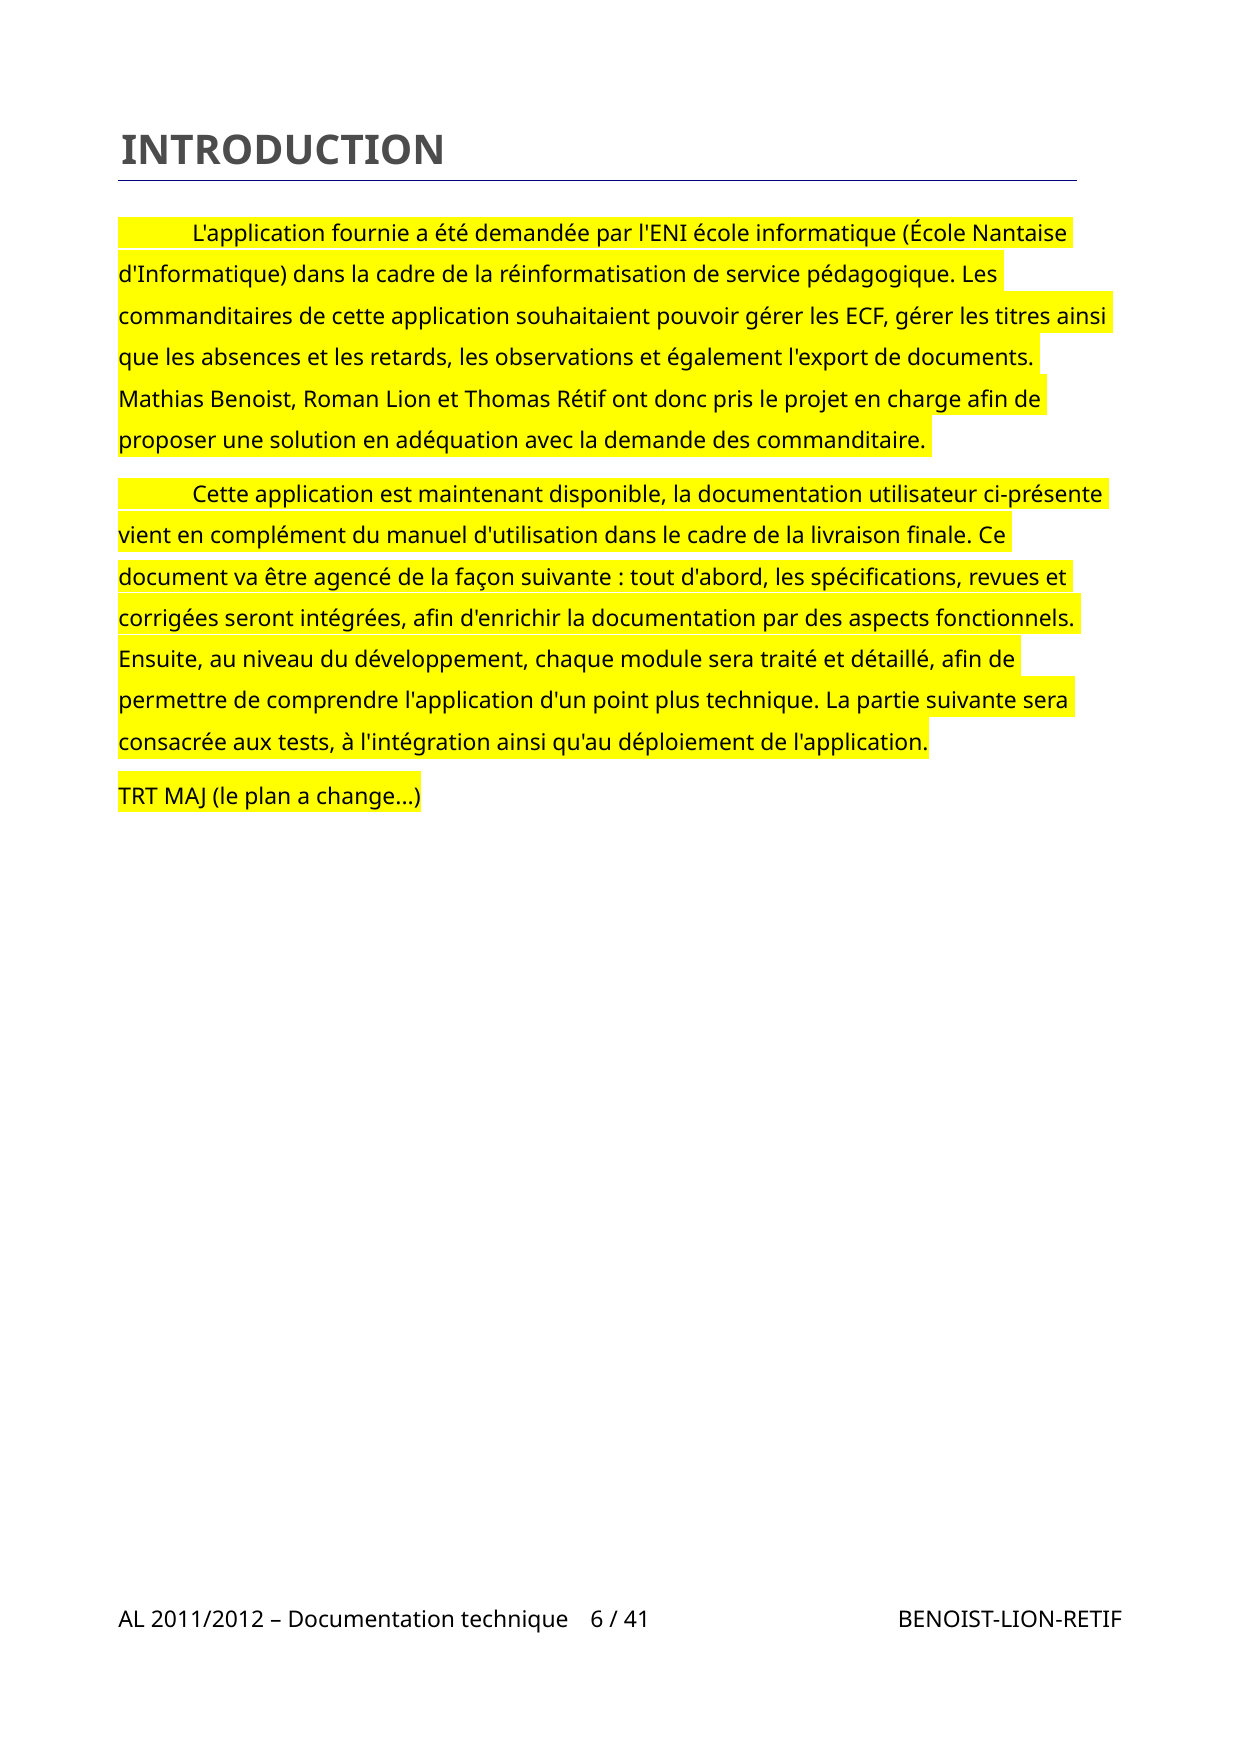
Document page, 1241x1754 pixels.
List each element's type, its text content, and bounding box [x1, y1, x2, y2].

subtitle Introduction [118, 118, 1077, 180]
text L'application fournie a été demandée par l'ENI école informatique (École Nantaise d'Informatique) dans la cadre de la réinformatisation de service pédagogique. Les commanditaires de cette application souhaitaient pouvoir gérer les ECF, gérer les titres ainsi que les absences et les retards, les observations et également l'export de documents. Mathias Benoist, Roman Lion et Thomas Rétif ont donc pris le projet en charge afin de proposer une solution en adéquation avec la demande des commanditaire. [118, 208, 1122, 457]
text Cette application est maintenant disponible, la documentation utilisateur ci-présente vient en complément du manuel d'utilisation dans le cadre de la livraison finale. Ce document va être agencé de la façon suivante : tout d'abord, les spécifications, revues et corrigées seront intégrées, afin d'enrichir la documentation par des aspects fonctionnels. Ensuite, au niveau du développement, chaque module sera traité et détaillé, afin de permettre de comprendre l'application d'un point plus technique. La partie suivante sera consacrée aux tests, à l'intégration ainsi qu'au déploiement de l'application. [118, 469, 1122, 759]
text TRT MAJ (le plan a change...) [118, 771, 1122, 812]
